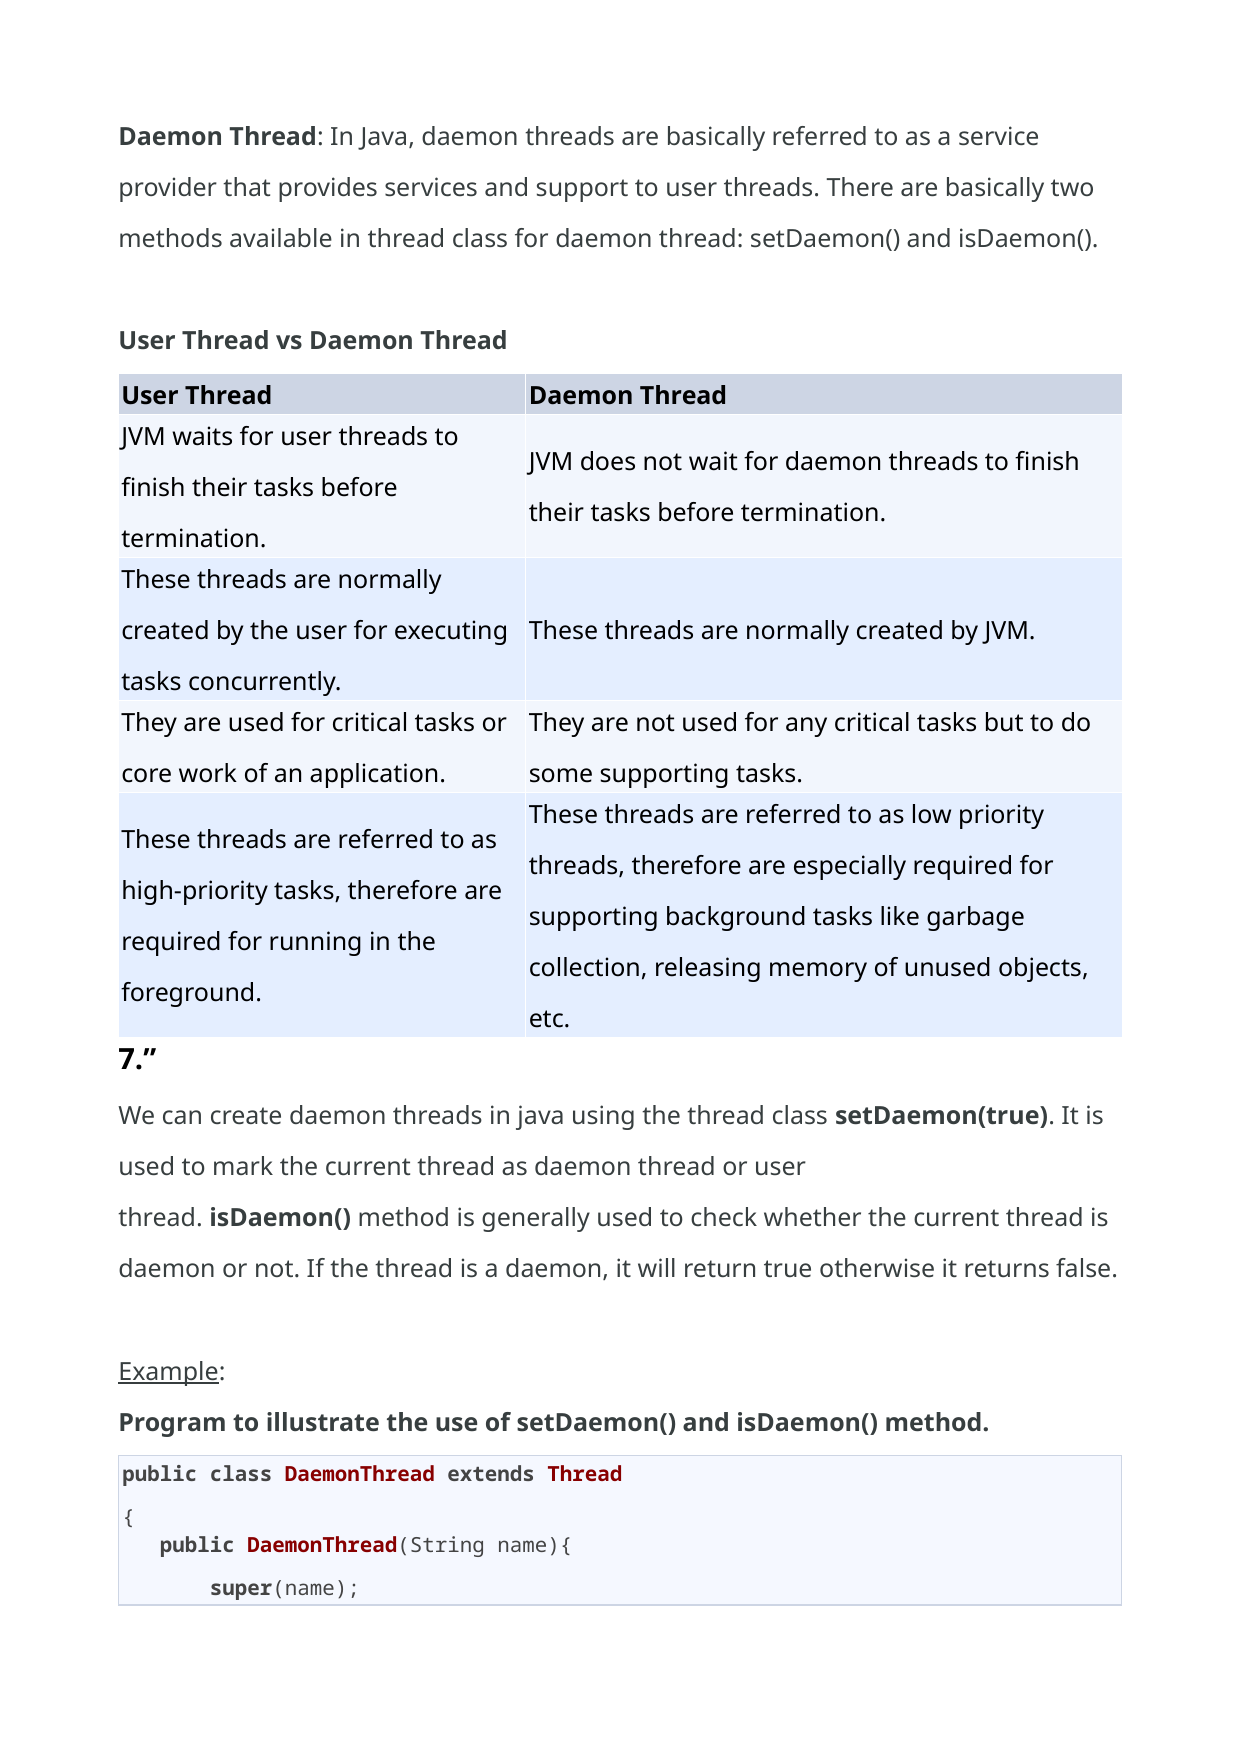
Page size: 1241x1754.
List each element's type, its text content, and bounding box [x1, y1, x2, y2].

text Daemon Thread: In Java, daemon threads are basically referred to as a service provider that provides services and support to user threads. There are basically two methods available in thread class for daemon thread: setDaemon() and isDaemon(). User Thread vs Daemon Thread [118, 118, 1122, 356]
text public class DaemonThread extends Thread [119, 1456, 1121, 1488]
table_cell JVM waits for user threads to finish their tasks before termination. [119, 415, 525, 557]
table_cell They are used for critical tasks or core work of an application. [119, 701, 525, 792]
subtitle 7.” [118, 1039, 1122, 1078]
table_header User Thread [119, 374, 525, 414]
table_cell These threads are normally created by JVM. [526, 558, 1122, 700]
table_cell These threads are referred to as low priority threads, therefore are especially required for supporting background tasks like garbage collection, releasing memory of unused objects, etc. [526, 793, 1122, 1037]
table_cell These threads are referred to as high-priority tasks, therefore are required for running in the foreground. [119, 793, 525, 1037]
text We can create daemon threads in java using the thread class setDaemon(true). It is used to mark the current thread as daemon thread or user thread. isDaemon() method is generally used to check whether the current thread is daemon or not. If the thread is a daemon, it will return true otherwise it returns false. Example: Program to illustrate the use of setDaemon() and isDaemon() method. [118, 1098, 1122, 1438]
table_cell They are not used for any critical tasks but to do some supporting tasks. [526, 701, 1122, 792]
table_header Daemon Thread [526, 374, 1122, 414]
text public DaemonThread(String name){ [119, 1526, 1121, 1559]
table_cell These threads are normally created by the user for executing tasks concurrently. [119, 558, 525, 700]
table_cell JVM does not wait for daemon threads to finish their tasks before termination. [526, 415, 1122, 557]
text super(name); [119, 1569, 1121, 1604]
text { [119, 1498, 1121, 1526]
